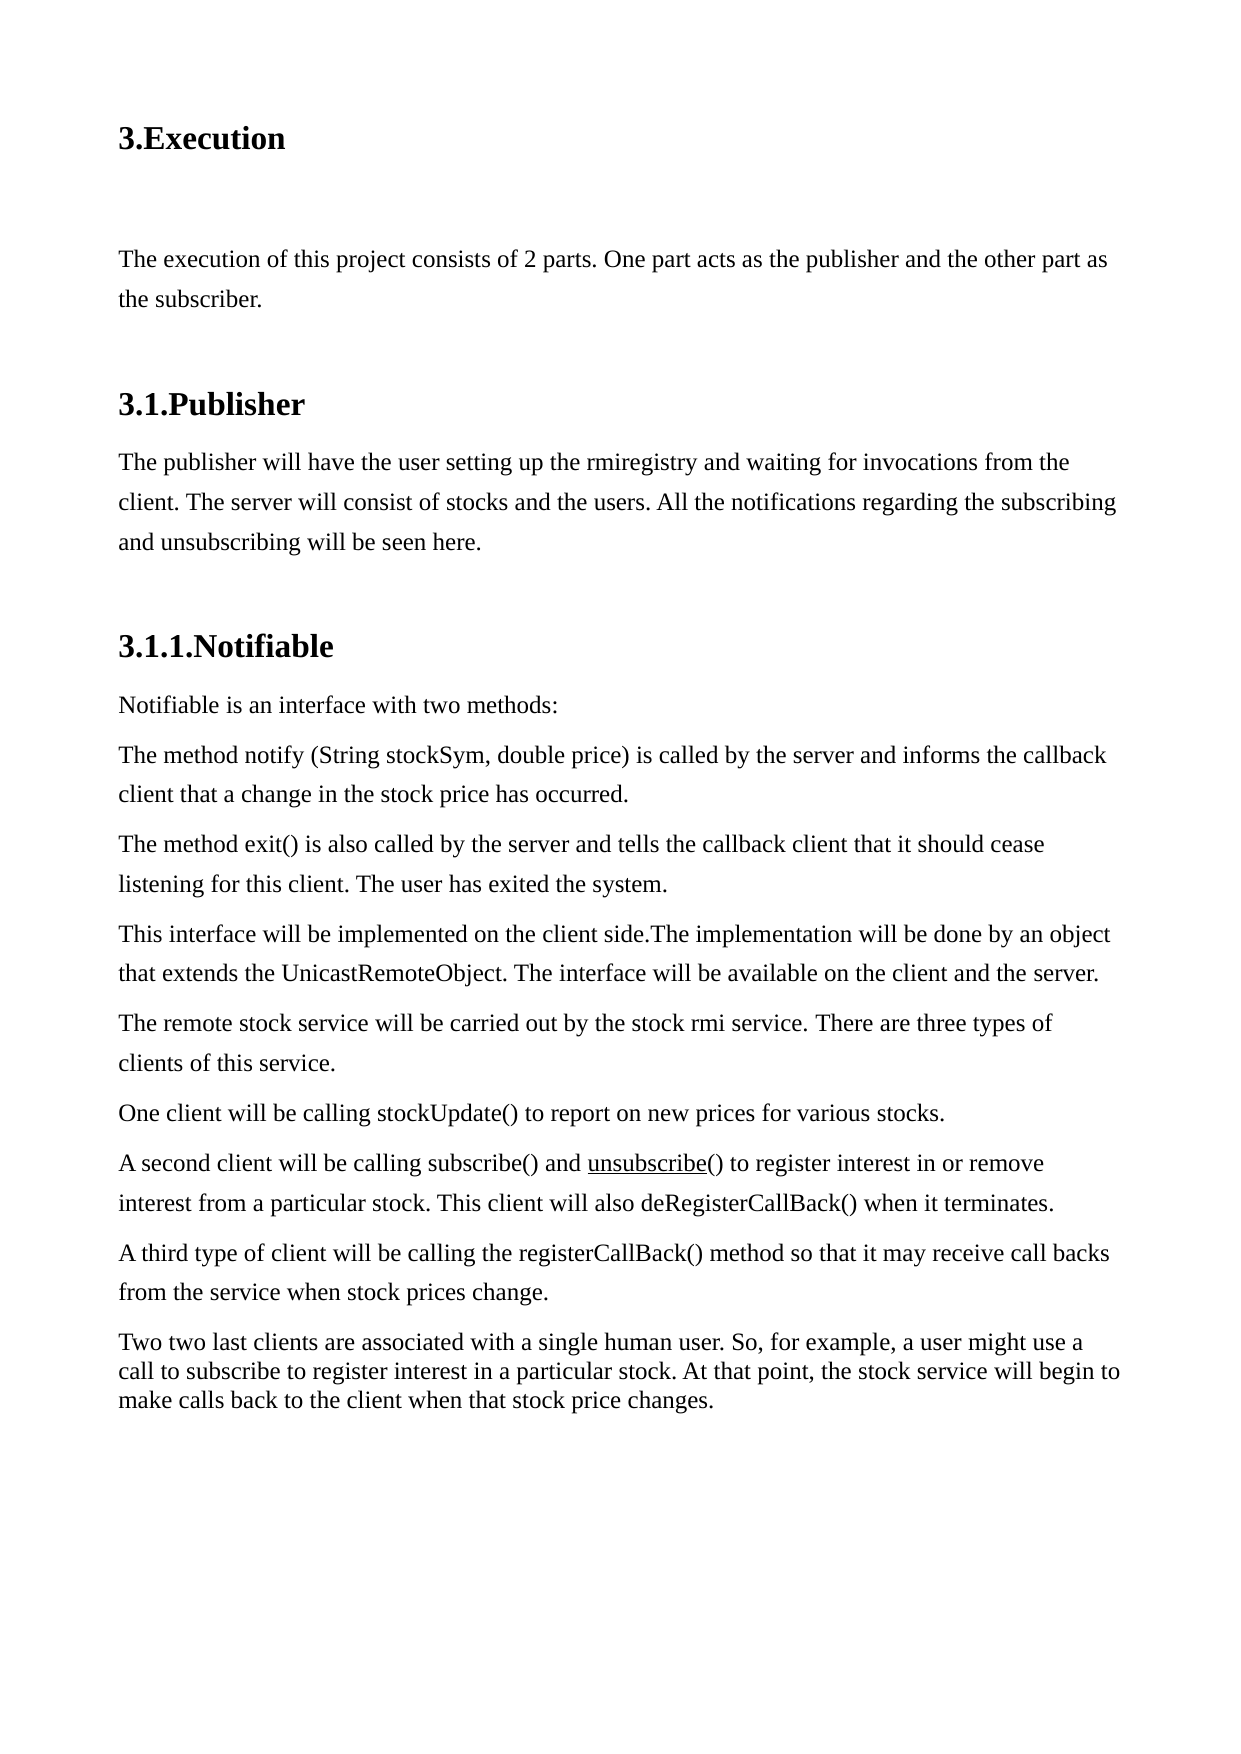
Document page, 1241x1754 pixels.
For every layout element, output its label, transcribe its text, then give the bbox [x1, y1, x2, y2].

text The method exit() is also called by the server and tells the callback client that it should cease listening for this client. The user has exited the system. [118, 829, 1122, 898]
text 3.Execution [118, 118, 1122, 156]
text A third type of client will be calling the registerCallBack() method so that it may receive call backs from the service when stock prices change. [118, 1238, 1122, 1306]
text Two two last clients are associated with a single human user. So, for example, a user might use a call to subscribe to register interest in a particular stock. At that point, the stock service will begin to make calls back to the client when that stock price changes. [118, 1327, 1122, 1413]
text The execution of this project consists of 2 parts. One part acts as the publisher and the other part as the subscriber. [118, 244, 1122, 313]
text The publisher will have the user setting up the rmiregistry and waiting for invocations from the client. The server will consist of stocks and the users. All the notifications regarding the subscribing and unsubscribing will be seen here. [118, 447, 1122, 555]
text 3.1.Publisher [118, 384, 1122, 422]
text The remote stock service will be carried out by the stock rmi service. There are three types of clients of this service. [118, 1008, 1122, 1077]
text A second client will be calling subscribe() and unsubscribe() to register interest in or remove interest from a particular stock. This client will also deRegisterCallBack() when it terminates. [118, 1148, 1122, 1216]
text This interface will be implemented on the client side.The implementation will be done by an object that extends the UnicastRemoteObject. The interface will be available on the client and the server. [118, 919, 1122, 987]
text The method notify (String stockSym, double price) is called by the server and informs the callback client that a change in the stock price has occurred. [118, 740, 1122, 808]
text 3.1.1.Notifiable [118, 627, 1122, 665]
text Notifiable is an interface with two methods: [118, 690, 1122, 718]
text One client will be calling stockUpdate() to report on new prices for various stocks. [118, 1098, 1122, 1127]
